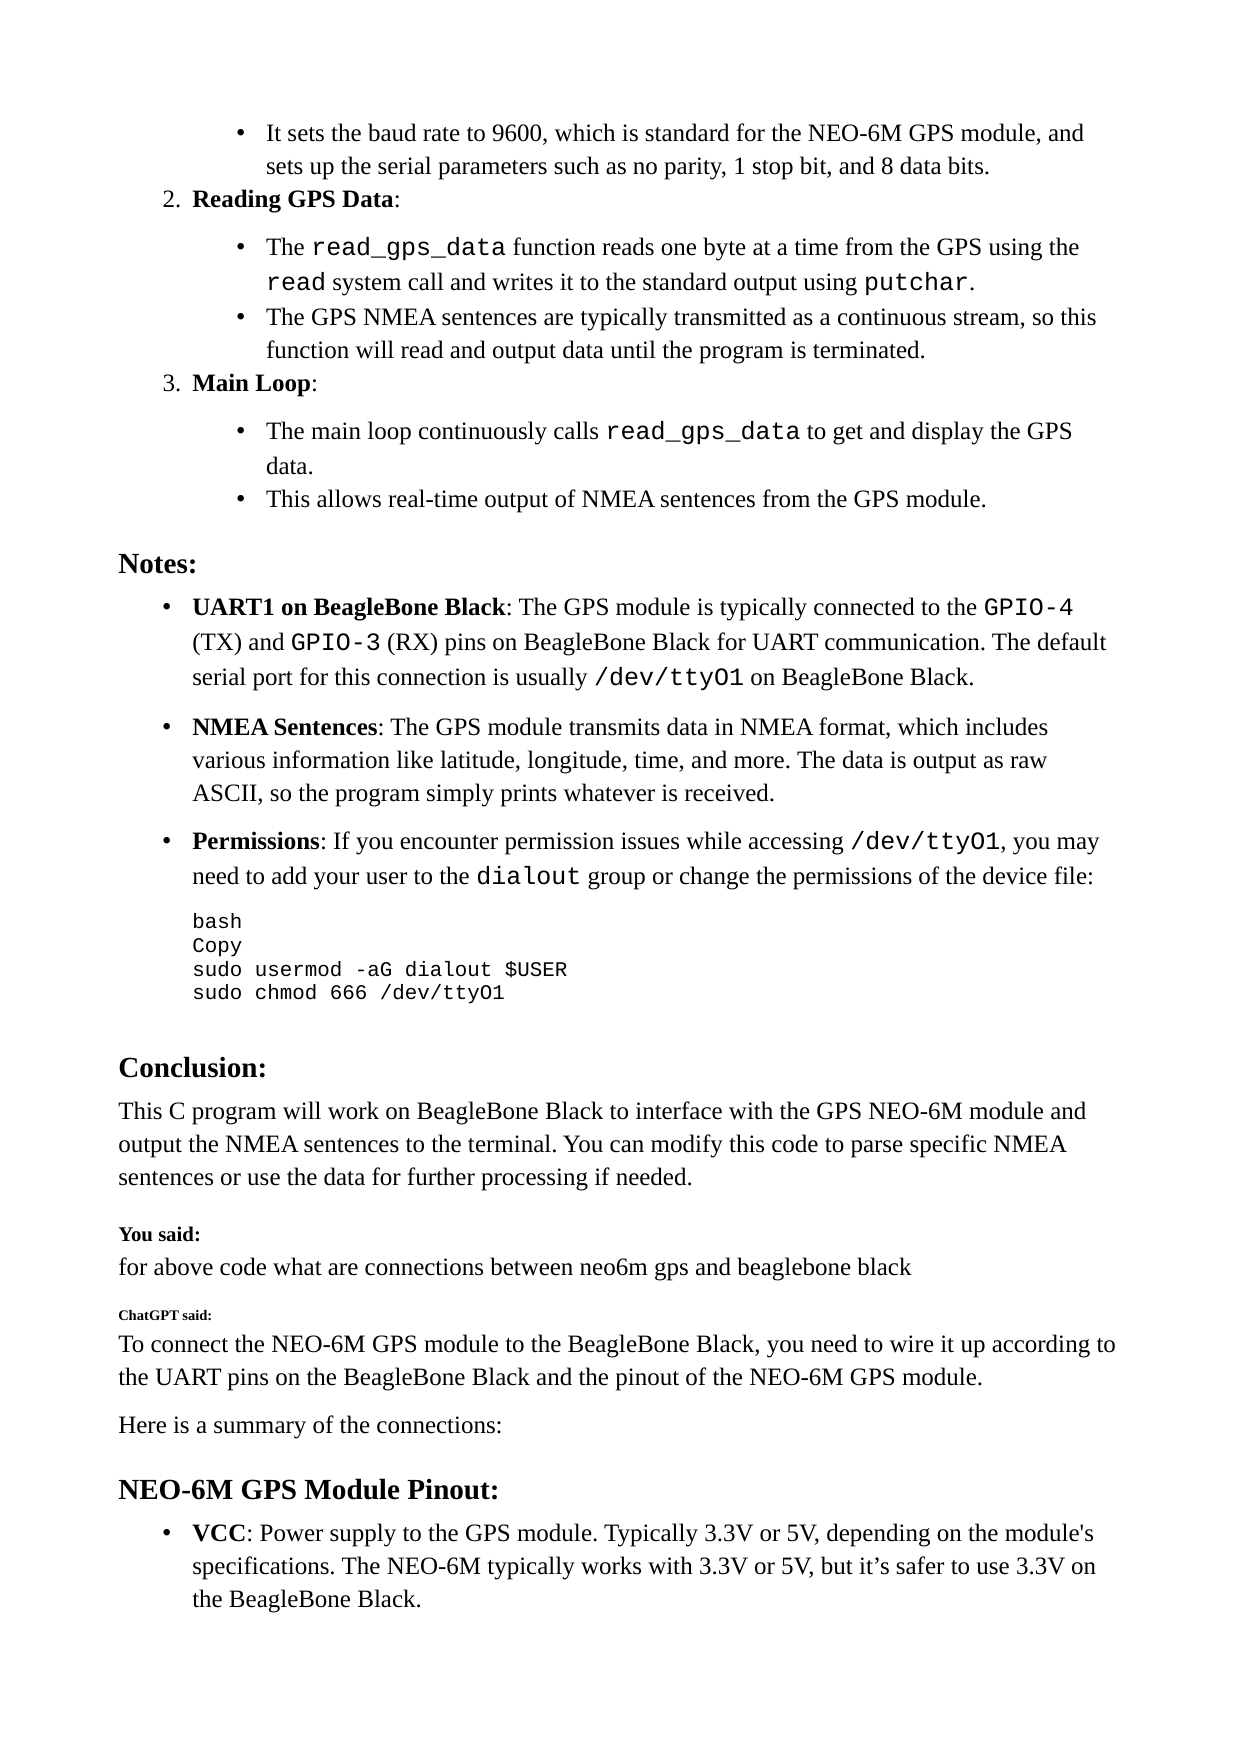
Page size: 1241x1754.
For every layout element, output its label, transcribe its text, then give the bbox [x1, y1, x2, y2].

list Main Loop: [162, 368, 1122, 397]
list VCC: Power supply to the GPS module. Typically 3.3V or 5V, depending on the module's specifications. The NEO-6M typically works with 3.3V or 5V, but it’s safer to use 3.3V on the BeagleBone Black. [162, 1518, 1122, 1613]
list sudo usermod -aG dialout $USER [162, 958, 1122, 982]
list sudo chmod 666 /dev/ttyO1 [162, 982, 1122, 1006]
list The main loop continuously calls read_gps_data to get and display the GPS data. [236, 416, 1122, 480]
text This C program will work on BeagleBone Black to interface with the GPS NEO-6M module and output the NMEA sentences to the terminal. You can modify this code to parse specific NMEA sentences or use the data for further processing if needed. [118, 1096, 1122, 1191]
subtitle You said: [118, 1222, 1122, 1246]
list The read_gps_data function reads one byte at a time from the GPS using the read system call and writes it to the standard output using putchar. [236, 232, 1122, 298]
list bash [162, 911, 1122, 935]
text for above code what are connections between neo6m gps and beaglebone black [118, 1252, 1122, 1281]
subtitle Conclusion: [118, 1050, 1122, 1083]
subtitle Notes: [118, 546, 1122, 580]
list This allows real-time output of NMEA sentences from the GPS module. [236, 484, 1122, 513]
list Copy [162, 935, 1122, 958]
list It sets the baud rate to 9600, which is standard for the NEO-6M GPS module, and sets up the serial parameters such as no parity, 1 stop bit, and 8 data bits. [236, 118, 1122, 180]
subtitle NEO-6M GPS Module Pinout: [118, 1472, 1122, 1506]
list Reading GPS Data: [162, 184, 1122, 213]
list NMEA Sentences: The GPS module transmits data in NMEA format, which includes various information like latitude, longitude, time, and more. The data is output as raw ASCII, so the program simply prints whatever is received. [162, 712, 1122, 807]
list Permissions: If you encounter permission issues while accessing /dev/ttyO1, you may need to add your user to the dialout group or change the permissions of the device file: [162, 826, 1122, 892]
text To connect the NEO-6M GPS module to the BeagleBone Black, you need to wire it up according to the UART pins on the BeagleBone Black and the pinout of the NEO-6M GPS module. [118, 1329, 1122, 1391]
subtitle ChatGPT said: [118, 1306, 1122, 1323]
list UART1 on BeagleBone Black: The GPS module is typically connected to the GPIO-4 (TX) and GPIO-3 (RX) pins on BeagleBone Black for UART communication. The default serial port for this connection is usually /dev/ttyO1 on BeagleBone Black. [162, 592, 1122, 693]
list The GPS NMEA sentences are typically transmitted as a continuous stream, so this function will read and output data until the program is terminated. [236, 302, 1122, 364]
text Here is a summary of the connections: [118, 1410, 1122, 1439]
